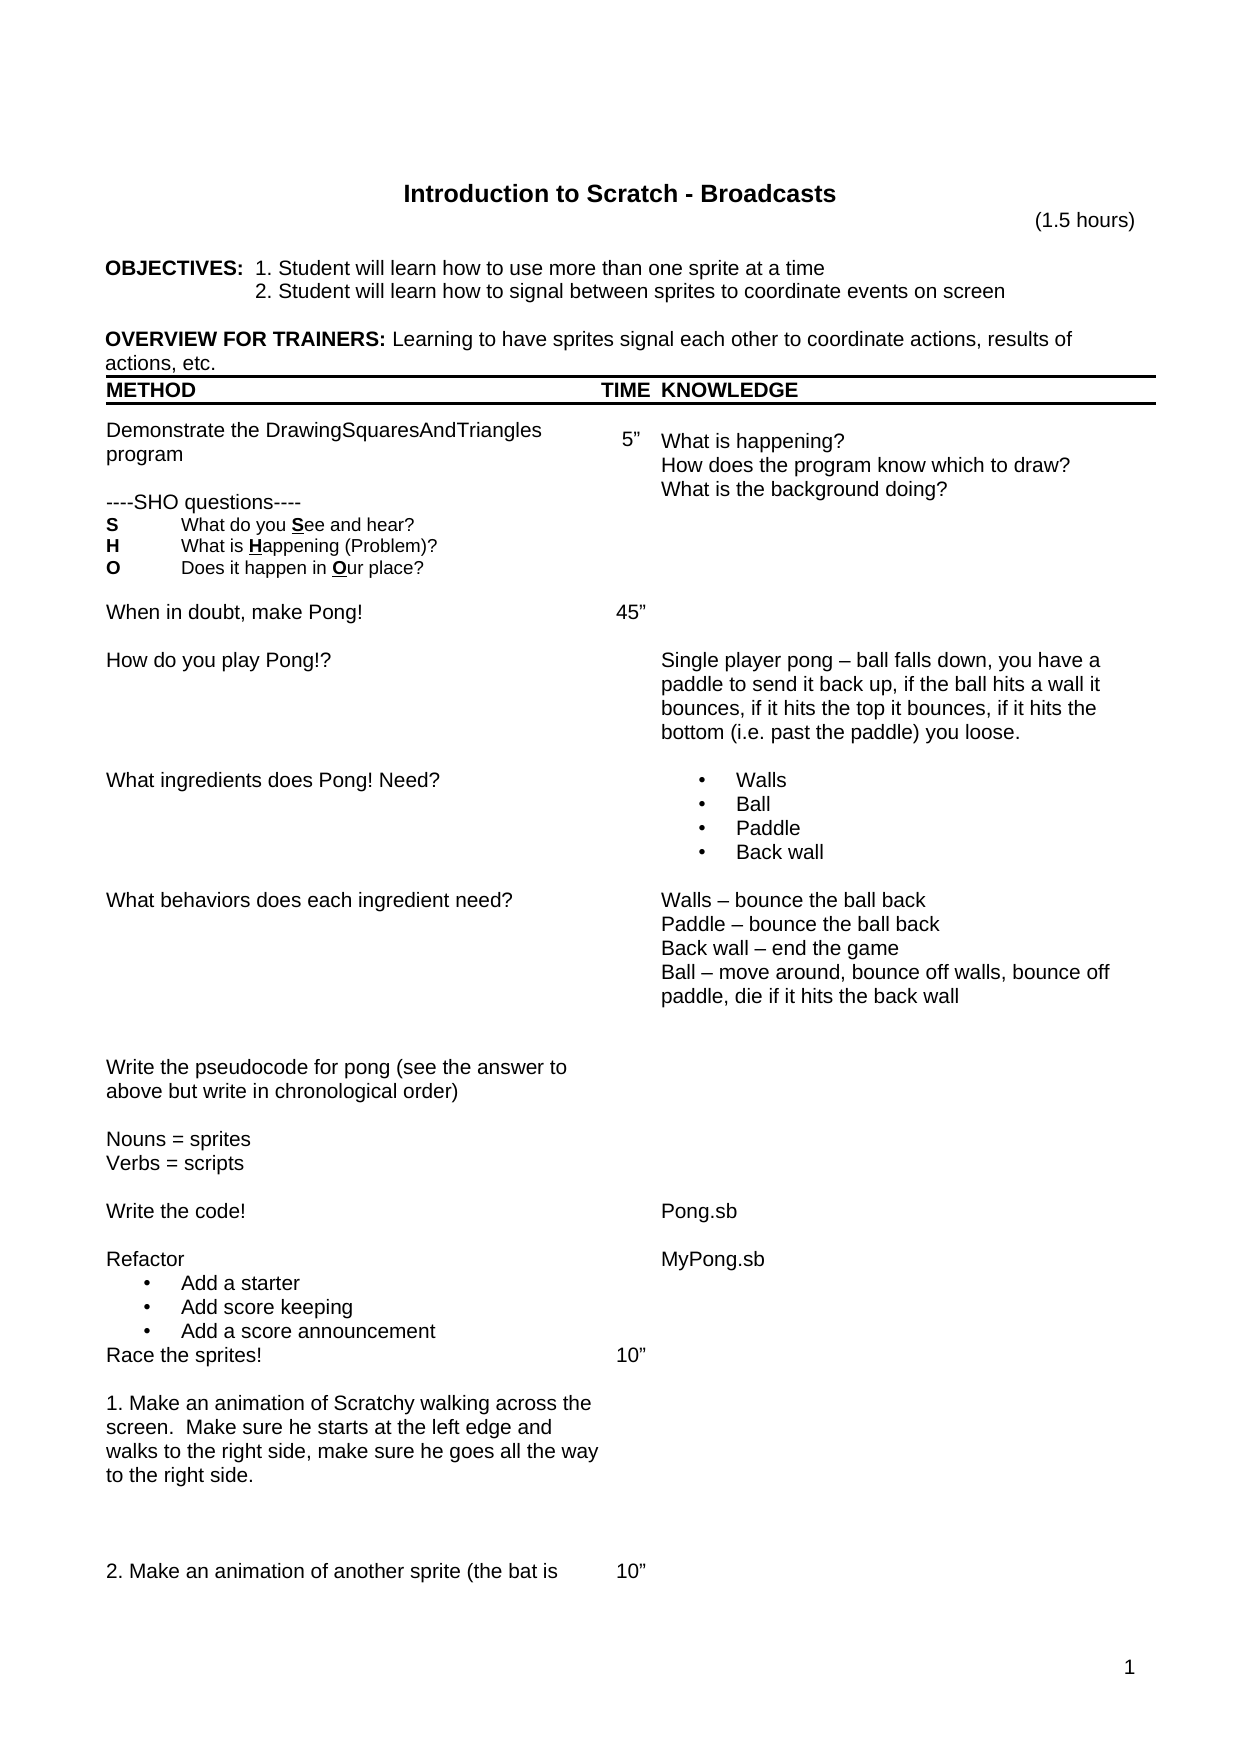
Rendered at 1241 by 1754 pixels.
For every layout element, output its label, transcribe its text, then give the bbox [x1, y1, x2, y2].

subtitle Introduction to Scratch - Broadcasts [105, 179, 1135, 207]
table_header TIME [601, 378, 661, 402]
table_cell [661, 1559, 1156, 1601]
table_cell When in doubt, make Pong! How do you play Pong!? What ingredients does Pong! Need? What behaviors does each ingredient need? Write the pseudocode for pong (see the answer to above but write in chronological order) Nouns = sprites Verbs = scripts Write the code! Refactor Add a starter Add score keeping Add a score announcement [106, 600, 601, 1343]
table_cell 5” [601, 405, 661, 600]
table_header METHOD [106, 378, 601, 402]
text (1.5 hours) [105, 207, 1135, 231]
table_cell What is happening? How does the program know which to draw? What is the background doing? [661, 405, 1156, 600]
table_header KNOWLEDGE [661, 378, 1156, 402]
text 2. Student will learn how to signal between sprites to coordinate events on screen [180, 279, 1135, 303]
table_cell Race the sprites! 1. Make an animation of Scratchy walking across the screen. Make sure he starts at the left edge and walks to the right side, make sure he goes all the way to the right side. [106, 1343, 601, 1559]
table_cell Demonstrate the DrawingSquaresAndTriangles program ----SHO questions---- S What do you See and hear? H What is Happening (Problem)? O Does it happen in Our place? [106, 405, 601, 600]
table_cell Single player pong – ball falls down, you have a paddle to send it back up, if the ball hits a wall it bounces, if it hits the top it bounces, if it hits the bottom (i.e. past the paddle) you loose. Walls Ball Paddle Back wall Walls – bounce the ball back Paddle – bounce the ball back Back wall – end the game Ball – move around, bounce off walls, bounce off paddle, die if it hits the back wall Pong.sb MyPong.sb [661, 600, 1156, 1343]
table_cell 2. Make an animation of another sprite (the bat is [106, 1559, 601, 1601]
text OBJECTIVES: 1. Student will learn how to use more than one sprite at a time [105, 255, 1135, 279]
table_cell 10” [601, 1559, 661, 1601]
table_cell 10” [601, 1343, 661, 1559]
text OVERVIEW FOR TRAINERS: Learning to have sprites signal each other to coordinate actions, results of actions, etc. [105, 327, 1135, 375]
table_cell [661, 1343, 1156, 1559]
table_cell 45” [601, 600, 661, 1343]
